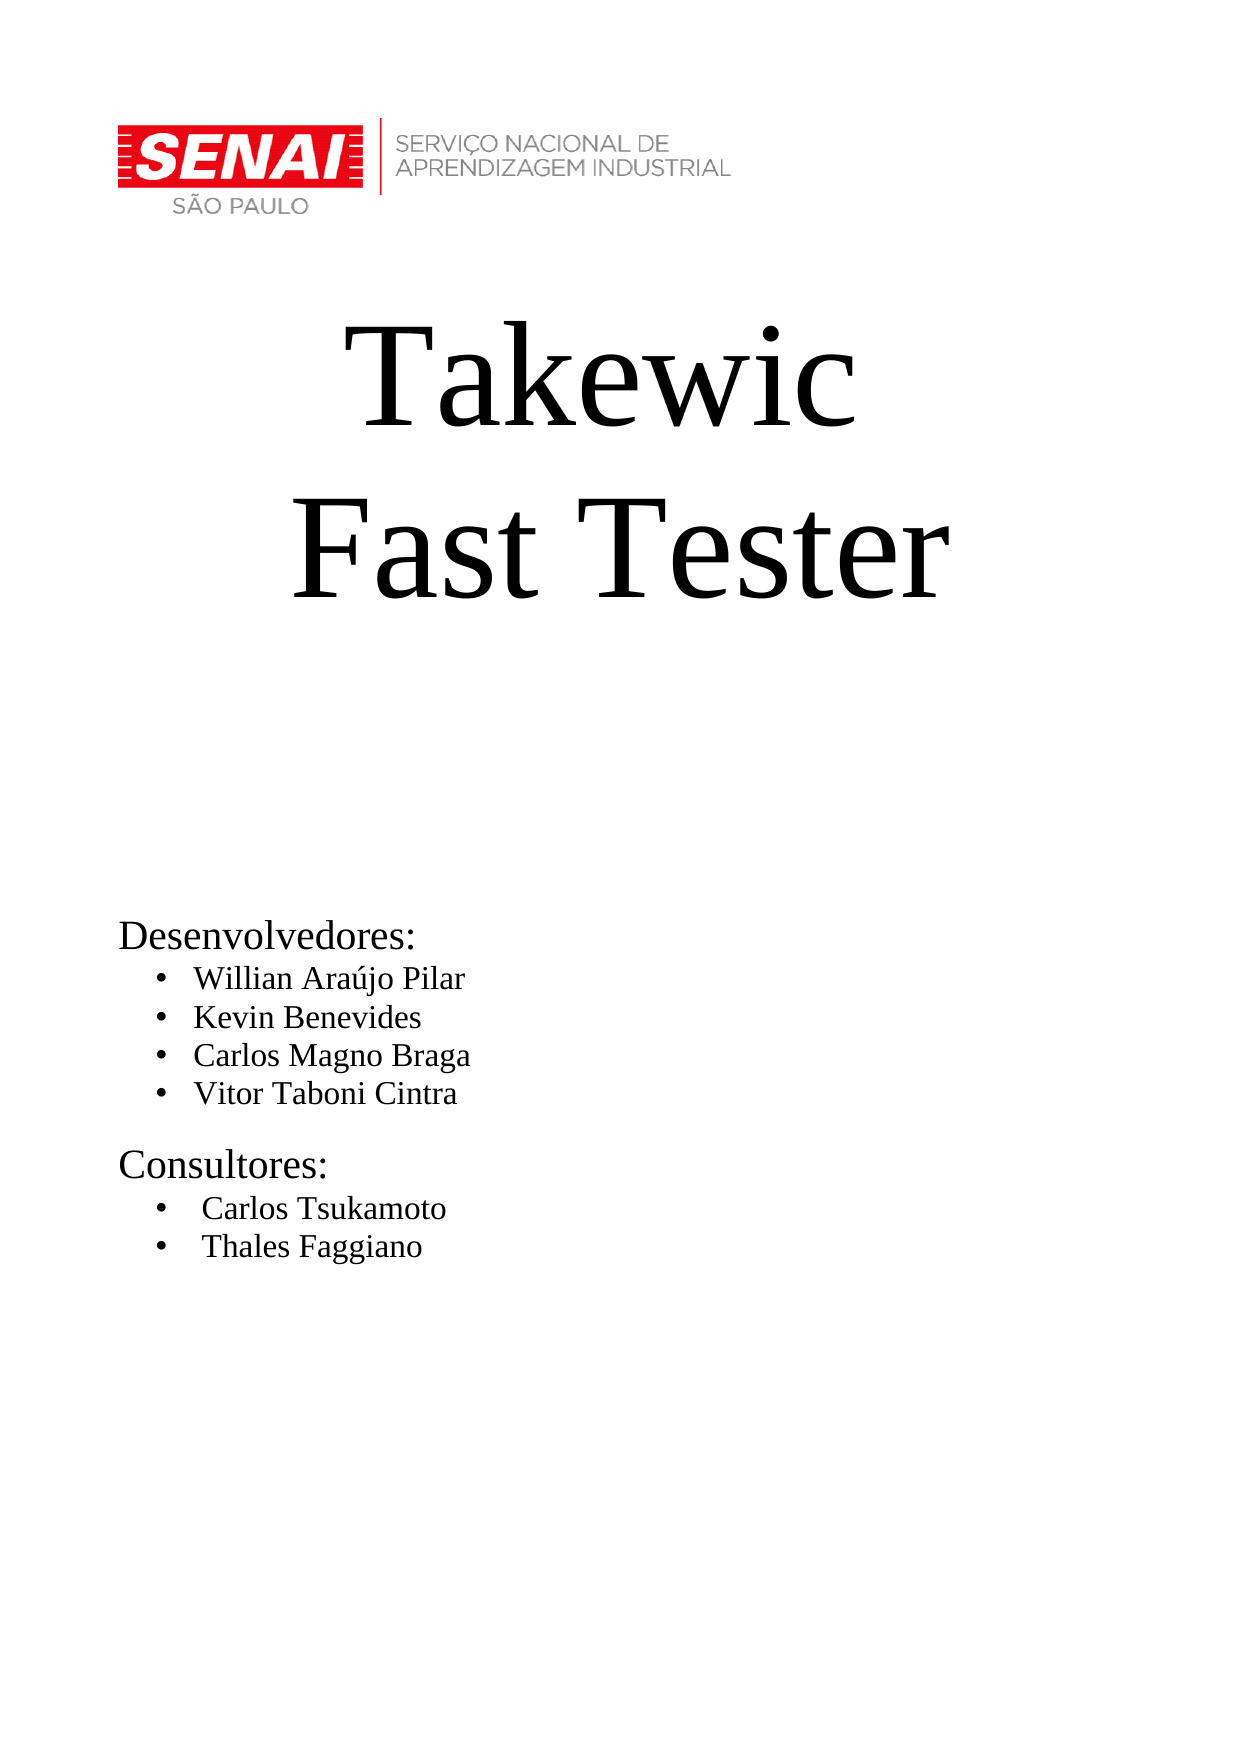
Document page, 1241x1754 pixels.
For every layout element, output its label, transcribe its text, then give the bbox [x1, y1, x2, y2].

text Consultores: [118, 1140, 1122, 1188]
list Willian Araújo Pilar [156, 959, 1122, 997]
list Vitor Taboni Cintra [156, 1074, 1122, 1112]
text Desenvolvedores: [118, 911, 1122, 959]
list Carlos Magno Braga [156, 1035, 1122, 1074]
text Fast Tester [118, 458, 1122, 630]
list Carlos Tsukamoto [156, 1188, 1122, 1226]
list Thales Faggiano [156, 1226, 1122, 1264]
list Kevin Benevides [156, 997, 1122, 1035]
text Takewic [118, 285, 1122, 458]
